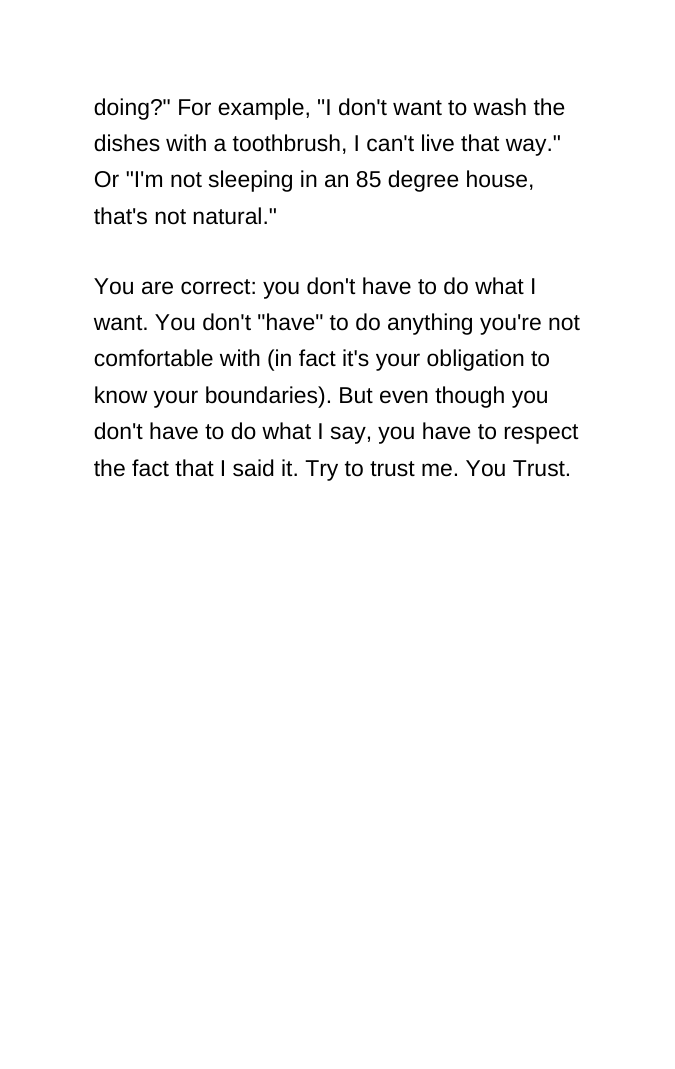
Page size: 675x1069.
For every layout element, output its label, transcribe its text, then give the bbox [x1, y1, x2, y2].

text You are correct: you don't have to do what I want. You don't "have" to do anything you're not comfortable with (in fact it's your obligation to know your boundaries). But even though you don't have to do what I say, you have to respect the fact that I said it. Try to trust me. You Trust. [94, 273, 581, 481]
text doing?" For example, "I don't want to wash the dishes with a toothbrush, I can't live that way." Or "I'm not sleeping in an 85 degree house, that's not natural." [94, 94, 581, 229]
